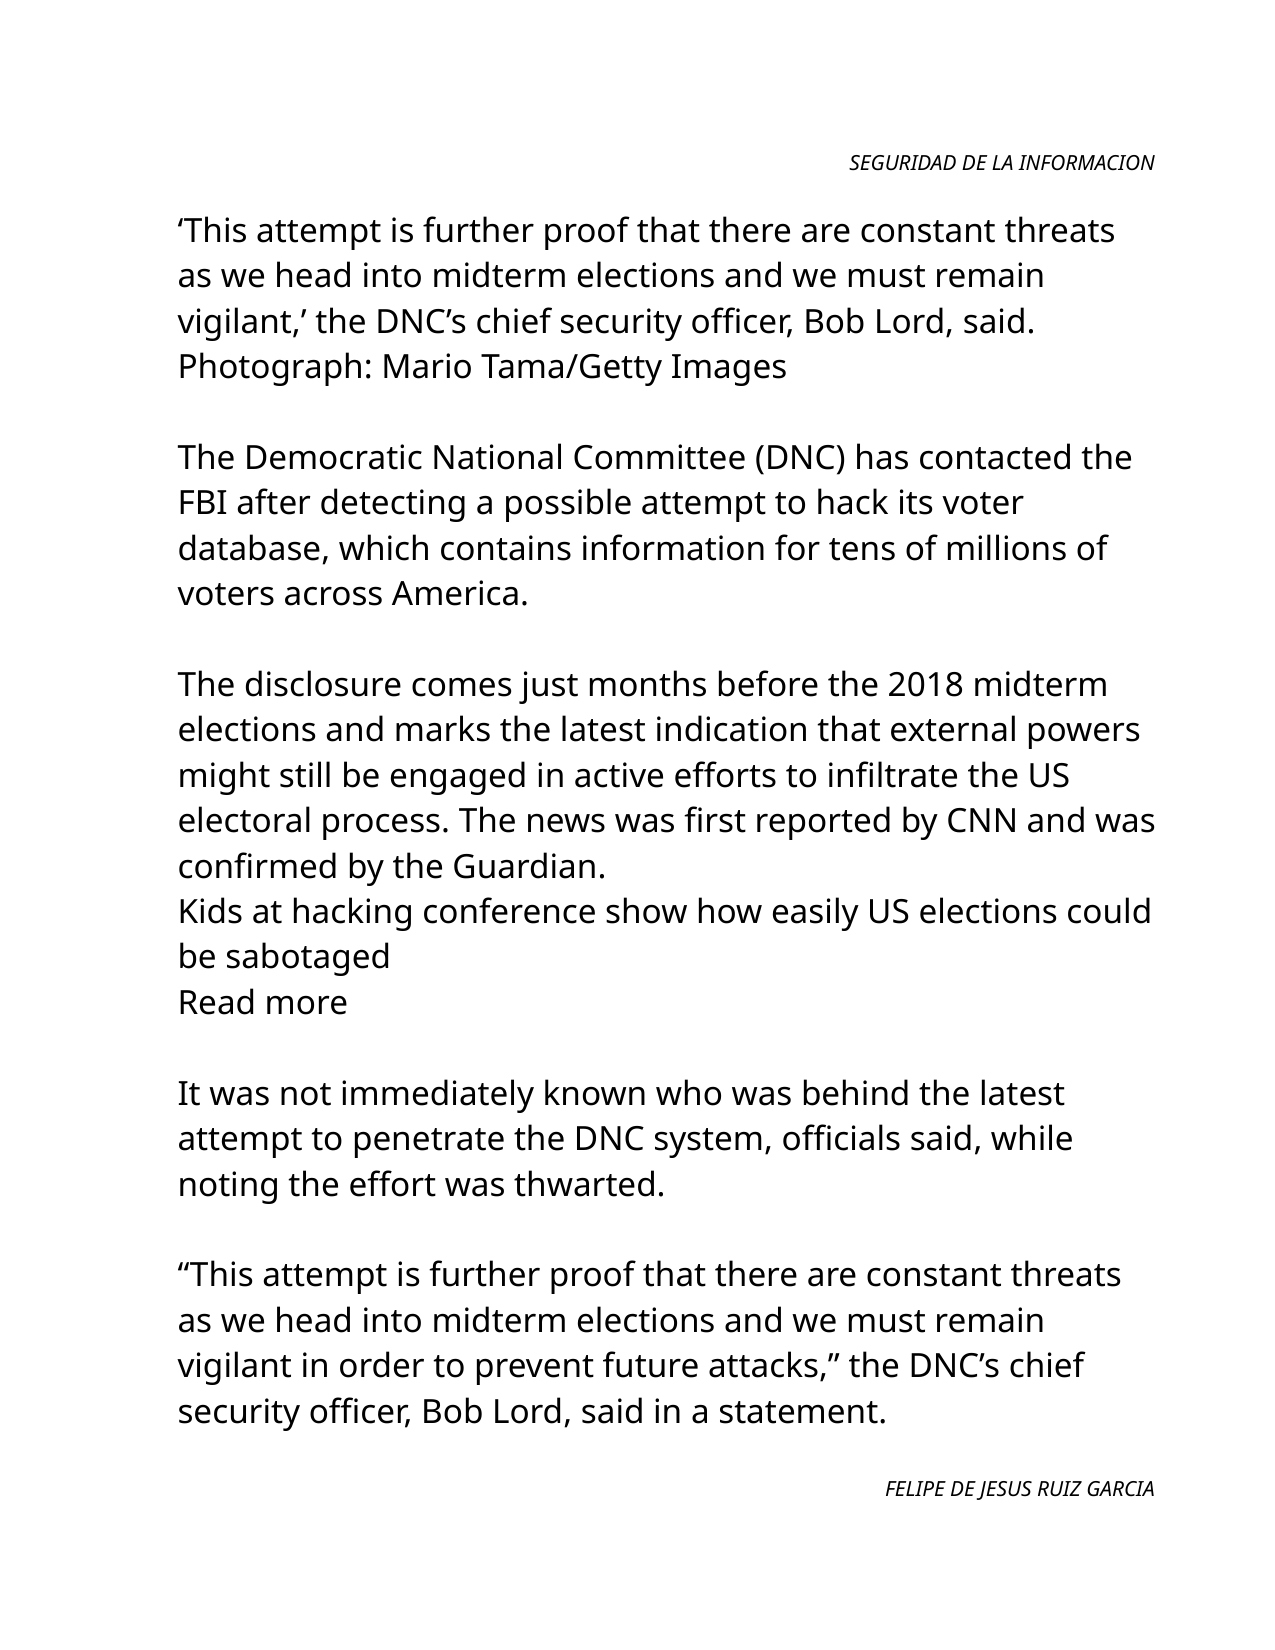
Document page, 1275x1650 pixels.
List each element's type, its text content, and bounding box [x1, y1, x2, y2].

text Read more [177, 979, 1157, 1024]
text “This attempt is further proof that there are constant threats as we head into midterm elections and we must remain vigilant in order to prevent future attacks,” the DNC’s chief security officer, Bob Lord, said in a statement. [177, 1251, 1157, 1433]
text ‘This attempt is further proof that there are constant threats as we head into midterm elections and we must remain vigilant,’ the DNC’s chief security officer, Bob Lord, said. Photograph: Mario Tama/Getty Images [177, 207, 1157, 388]
text The Democratic National Committee (DNC) has contacted the FBI after detecting a possible attempt to hack its voter database, which contains information for tens of millions of voters across America. [177, 434, 1157, 615]
text Kids at hacking conference show how easily US elections could be sabotaged [177, 888, 1157, 979]
text The disclosure comes just months before the 2018 midterm elections and marks the latest indication that external powers might still be engaged in active efforts to infiltrate the US electoral process. The news was first reported by CNN and was confirmed by the Guardian. [177, 661, 1157, 888]
text It was not immediately known who was behind the latest attempt to penetrate the DNC system, officials said, while noting the effort was thwarted. [177, 1069, 1157, 1206]
